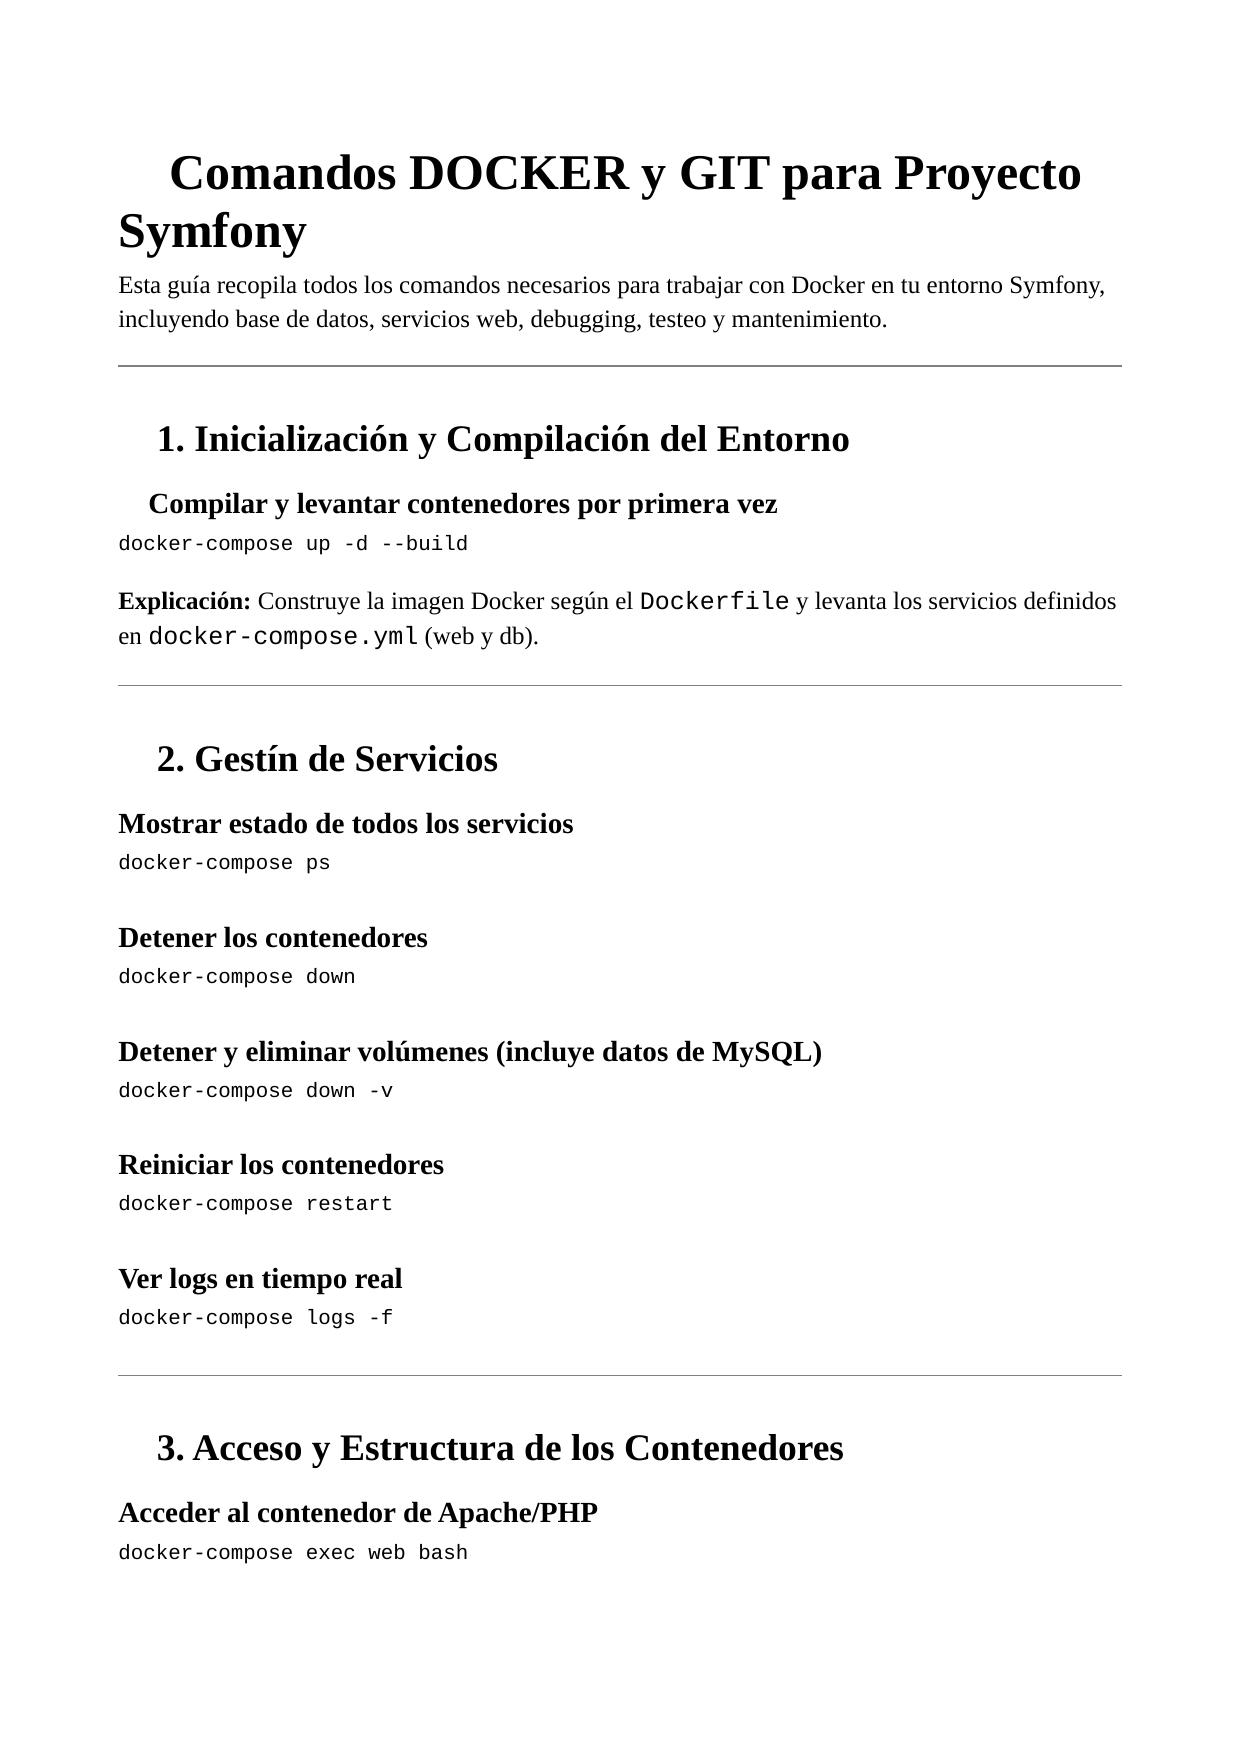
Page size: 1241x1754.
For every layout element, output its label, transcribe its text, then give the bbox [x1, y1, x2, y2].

text docker-compose down -v [118, 1080, 1122, 1103]
text docker-compose logs -f [118, 1307, 1122, 1331]
subtitle Acceder al contenedor de Apache/PHP [118, 1496, 1122, 1529]
subtitle Detener y eliminar volúmenes (incluye datos de MySQL) [118, 1034, 1122, 1067]
subtitle 🚪 2. Gestín de Servicios [118, 736, 1122, 779]
subtitle ✅ Compilar y levantar contenedores por primera vez [118, 487, 1122, 520]
subtitle 📂 3. Acceso y Estructura de los Contenedores [118, 1425, 1122, 1468]
text docker-compose up -d --build [118, 533, 1122, 556]
text Esta guía recopila todos los comandos necesarios para trabajar con Docker en tu entorno Symfony, incluyendo base de datos, servicios web, debugging, testeo y mantenimiento. [118, 271, 1122, 332]
text docker-compose restart [118, 1193, 1122, 1217]
subtitle ✨ 1. Inicialización y Compilación del Entorno [118, 416, 1122, 459]
subtitle Mostrar estado de todos los servicios [118, 806, 1122, 840]
text docker-compose down [118, 966, 1122, 989]
text docker-compose ps [118, 852, 1122, 876]
text docker-compose exec web bash [118, 1542, 1122, 1565]
subtitle Detener los contenedores [118, 920, 1122, 953]
subtitle Ver logs en tiempo real [118, 1261, 1122, 1295]
subtitle Reiniciar los contenedores [118, 1147, 1122, 1181]
subtitle 📄 Comandos DOCKER y GIT para Proyecto Symfony [118, 143, 1122, 258]
text Explicación: Construye la imagen Docker según el Dockerfile y levanta los servicios definidos en docker-compose.yml (web y db). [118, 586, 1122, 652]
